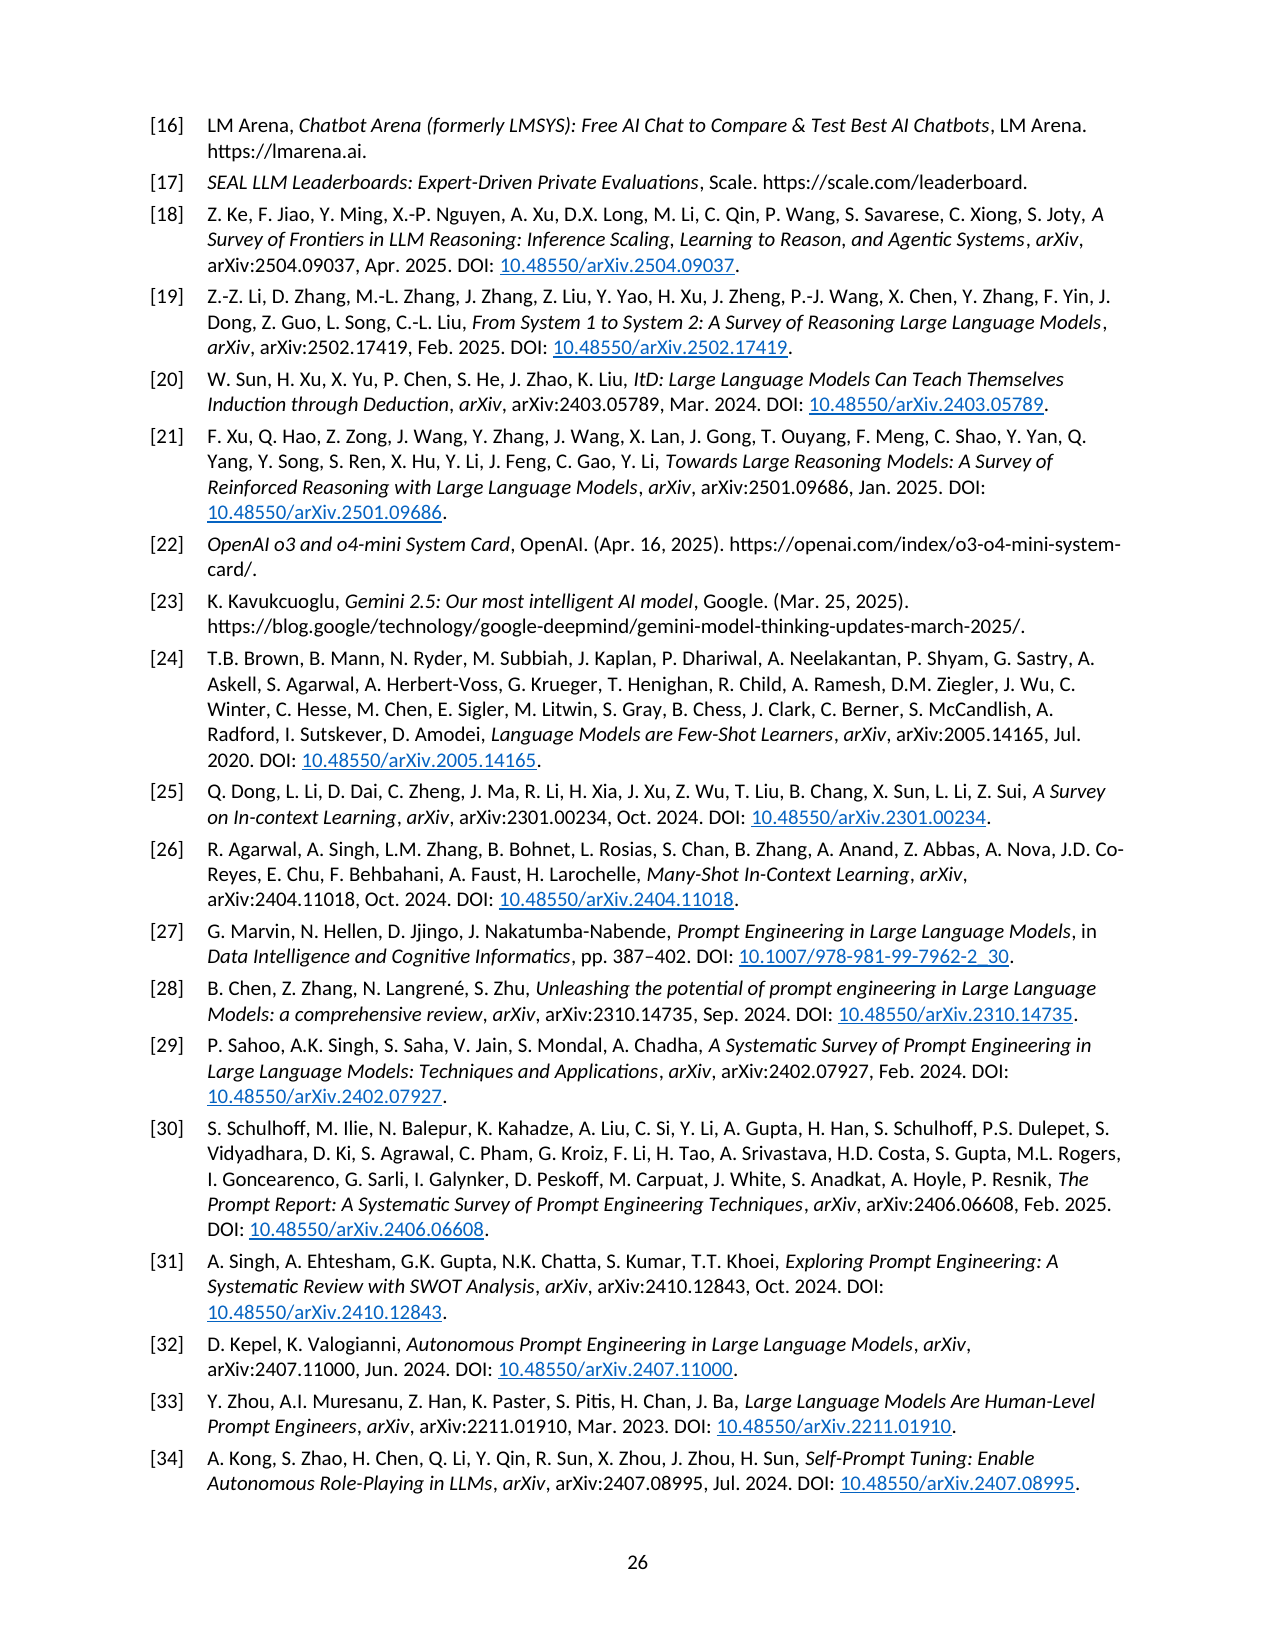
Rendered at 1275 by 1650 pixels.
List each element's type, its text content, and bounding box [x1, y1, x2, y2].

subtitle [29] P. Sahoo, A.K. Singh, S. Saha, V. Jain, S. Mondal, A. Chadha, A Systematic Survey of Prompt Engineering in Large Language Models: Techniques and Applications, arXiv, arXiv:2402.07927, Feb. 2024. DOI: 10.48550/arXiv.2402.07927. [150, 1032, 1125, 1109]
subtitle [19] Z.-Z. Li, D. Zhang, M.-L. Zhang, J. Zhang, Z. Liu, Y. Yao, H. Xu, J. Zheng, P.-J. Wang, X. Chen, Y. Zhang, F. Yin, J. Dong, Z. Guo, L. Song, C.-L. Liu, From System 1 to System 2: A Survey of Reasoning Large Language Models, arXiv, arXiv:2502.17419, Feb. 2025. DOI: 10.48550/arXiv.2502.17419. [150, 284, 1125, 360]
subtitle [24] T.B. Brown, B. Mann, N. Ryder, M. Subbiah, J. Kaplan, P. Dhariwal, A. Neelakantan, P. Shyam, G. Sastry, A. Askell, S. Agarwal, A. Herbert-Voss, G. Krueger, T. Henighan, R. Child, A. Ramesh, D.M. Ziegler, J. Wu, C. Winter, C. Hesse, M. Chen, E. Sigler, M. Litwin, S. Gray, B. Chess, J. Clark, C. Berner, S. McCandlish, A. Radford, I. Sutskever, D. Amodei, Language Models are Few-Shot Learners, arXiv, arXiv:2005.14165, Jul. 2020. DOI: 10.48550/arXiv.2005.14165. [150, 645, 1125, 772]
subtitle [20] W. Sun, H. Xu, X. Yu, P. Chen, S. He, J. Zhao, K. Liu, ItD: Large Language Models Can Teach Themselves Induction through Deduction, arXiv, arXiv:2403.05789, Mar. 2024. DOI: 10.48550/arXiv.2403.05789. [150, 366, 1125, 417]
subtitle [26] R. Agarwal, A. Singh, L.M. Zhang, B. Bohnet, L. Rosias, S. Chan, B. Zhang, A. Anand, Z. Abbas, A. Nova, J.D. Co-Reyes, E. Chu, F. Behbahani, A. Faust, H. Larochelle, Many-Shot In-Context Learning, arXiv, arXiv:2404.11018, Oct. 2024. DOI: 10.48550/arXiv.2404.11018. [150, 836, 1125, 912]
subtitle [21] F. Xu, Q. Hao, Z. Zong, J. Wang, Y. Zhang, J. Wang, X. Lan, J. Gong, T. Ouyang, F. Meng, C. Shao, Y. Yan, Q. Yang, Y. Song, S. Ren, X. Hu, Y. Li, J. Feng, C. Gao, Y. Li, Towards Large Reasoning Models: A Survey of Reinforced Reasoning with Large Language Models, arXiv, arXiv:2501.09686, Jan. 2025. DOI: 10.48550/arXiv.2501.09686. [150, 423, 1125, 525]
subtitle [18] Z. Ke, F. Jiao, Y. Ming, X.-P. Nguyen, A. Xu, D.X. Long, M. Li, C. Qin, P. Wang, S. Savarese, C. Xiong, S. Joty, A Survey of Frontiers in LLM Reasoning: Inference Scaling, Learning to Reason, and Agentic Systems, arXiv, arXiv:2504.09037, Apr. 2025. DOI: 10.48550/arXiv.2504.09037. [150, 201, 1125, 277]
subtitle [32] D. Kepel, K. Valogianni, Autonomous Prompt Engineering in Large Language Models, arXiv, arXiv:2407.11000, Jun. 2024. DOI: 10.48550/arXiv.2407.11000. [150, 1331, 1125, 1382]
subtitle [23] K. Kavukcuoglu, Gemini 2.5: Our most intelligent AI model, Google. (Mar. 25, 2025). https://blog.google/technology/google-deepmind/gemini-model-thinking-updates-march-2025/. [150, 588, 1125, 639]
subtitle [17] SEAL LLM Leaderboards: Expert-Driven Private Evaluations, Scale. https://scale.com/leaderboard. [150, 169, 1125, 195]
subtitle [22] OpenAI o3 and o4-mini System Card, OpenAI. (Apr. 16, 2025). https://openai.com/index/o3-o4-mini-system-card/. [150, 531, 1125, 582]
subtitle [33] Y. Zhou, A.I. Muresanu, Z. Han, K. Paster, S. Pitis, H. Chan, J. Ba, Large Language Models Are Human-Level Prompt Engineers, arXiv, arXiv:2211.01910, Mar. 2023. DOI: 10.48550/arXiv.2211.01910. [150, 1388, 1125, 1439]
subtitle [30] S. Schulhoff, M. Ilie, N. Balepur, K. Kahadze, A. Liu, C. Si, Y. Li, A. Gupta, H. Han, S. Schulhoff, P.S. Dulepet, S. Vidyadhara, D. Ki, S. Agrawal, C. Pham, G. Kroiz, F. Li, H. Tao, A. Srivastava, H.D. Costa, S. Gupta, M.L. Rogers, I. Goncearenco, G. Sarli, I. Galynker, D. Peskoff, M. Carpuat, J. White, S. Anadkat, A. Hoyle, P. Resnik, The Prompt Report: A Systematic Survey of Prompt Engineering Techniques, arXiv, arXiv:2406.06608, Feb. 2025. DOI: 10.48550/arXiv.2406.06608. [150, 1115, 1125, 1242]
subtitle [31] A. Singh, A. Ehtesham, G.K. Gupta, N.K. Chatta, S. Kumar, T.T. Khoei, Exploring Prompt Engineering: A Systematic Review with SWOT Analysis, arXiv, arXiv:2410.12843, Oct. 2024. DOI: 10.48550/arXiv.2410.12843. [150, 1248, 1125, 1324]
subtitle [16] LM Arena, Chatbot Arena (formerly LMSYS): Free AI Chat to Compare & Test Best AI Chatbots, LM Arena. https://lmarena.ai. [150, 112, 1125, 163]
subtitle [28] B. Chen, Z. Zhang, N. Langrené, S. Zhu, Unleashing the potential of prompt engineering in Large Language Models: a comprehensive review, arXiv, arXiv:2310.14735, Sep. 2024. DOI: 10.48550/arXiv.2310.14735. [150, 975, 1125, 1026]
subtitle [27] G. Marvin, N. Hellen, D. Jjingo, J. Nakatumba-Nabende, Prompt Engineering in Large Language Models, in Data Intelligence and Cognitive Informatics, pp. 387–402. DOI: 10.1007/978-981-99-7962-2_30. [150, 918, 1125, 969]
subtitle [34] A. Kong, S. Zhao, H. Chen, Q. Li, Y. Qin, R. Sun, X. Zhou, J. Zhou, H. Sun, Self-Prompt Tuning: Enable Autonomous Role-Playing in LLMs, arXiv, arXiv:2407.08995, Jul. 2024. DOI: 10.48550/arXiv.2407.08995. [150, 1445, 1125, 1496]
subtitle [25] Q. Dong, L. Li, D. Dai, C. Zheng, J. Ma, R. Li, H. Xia, J. Xu, Z. Wu, T. Liu, B. Chang, X. Sun, L. Li, Z. Sui, A Survey on In-context Learning, arXiv, arXiv:2301.00234, Oct. 2024. DOI: 10.48550/arXiv.2301.00234. [150, 779, 1125, 829]
